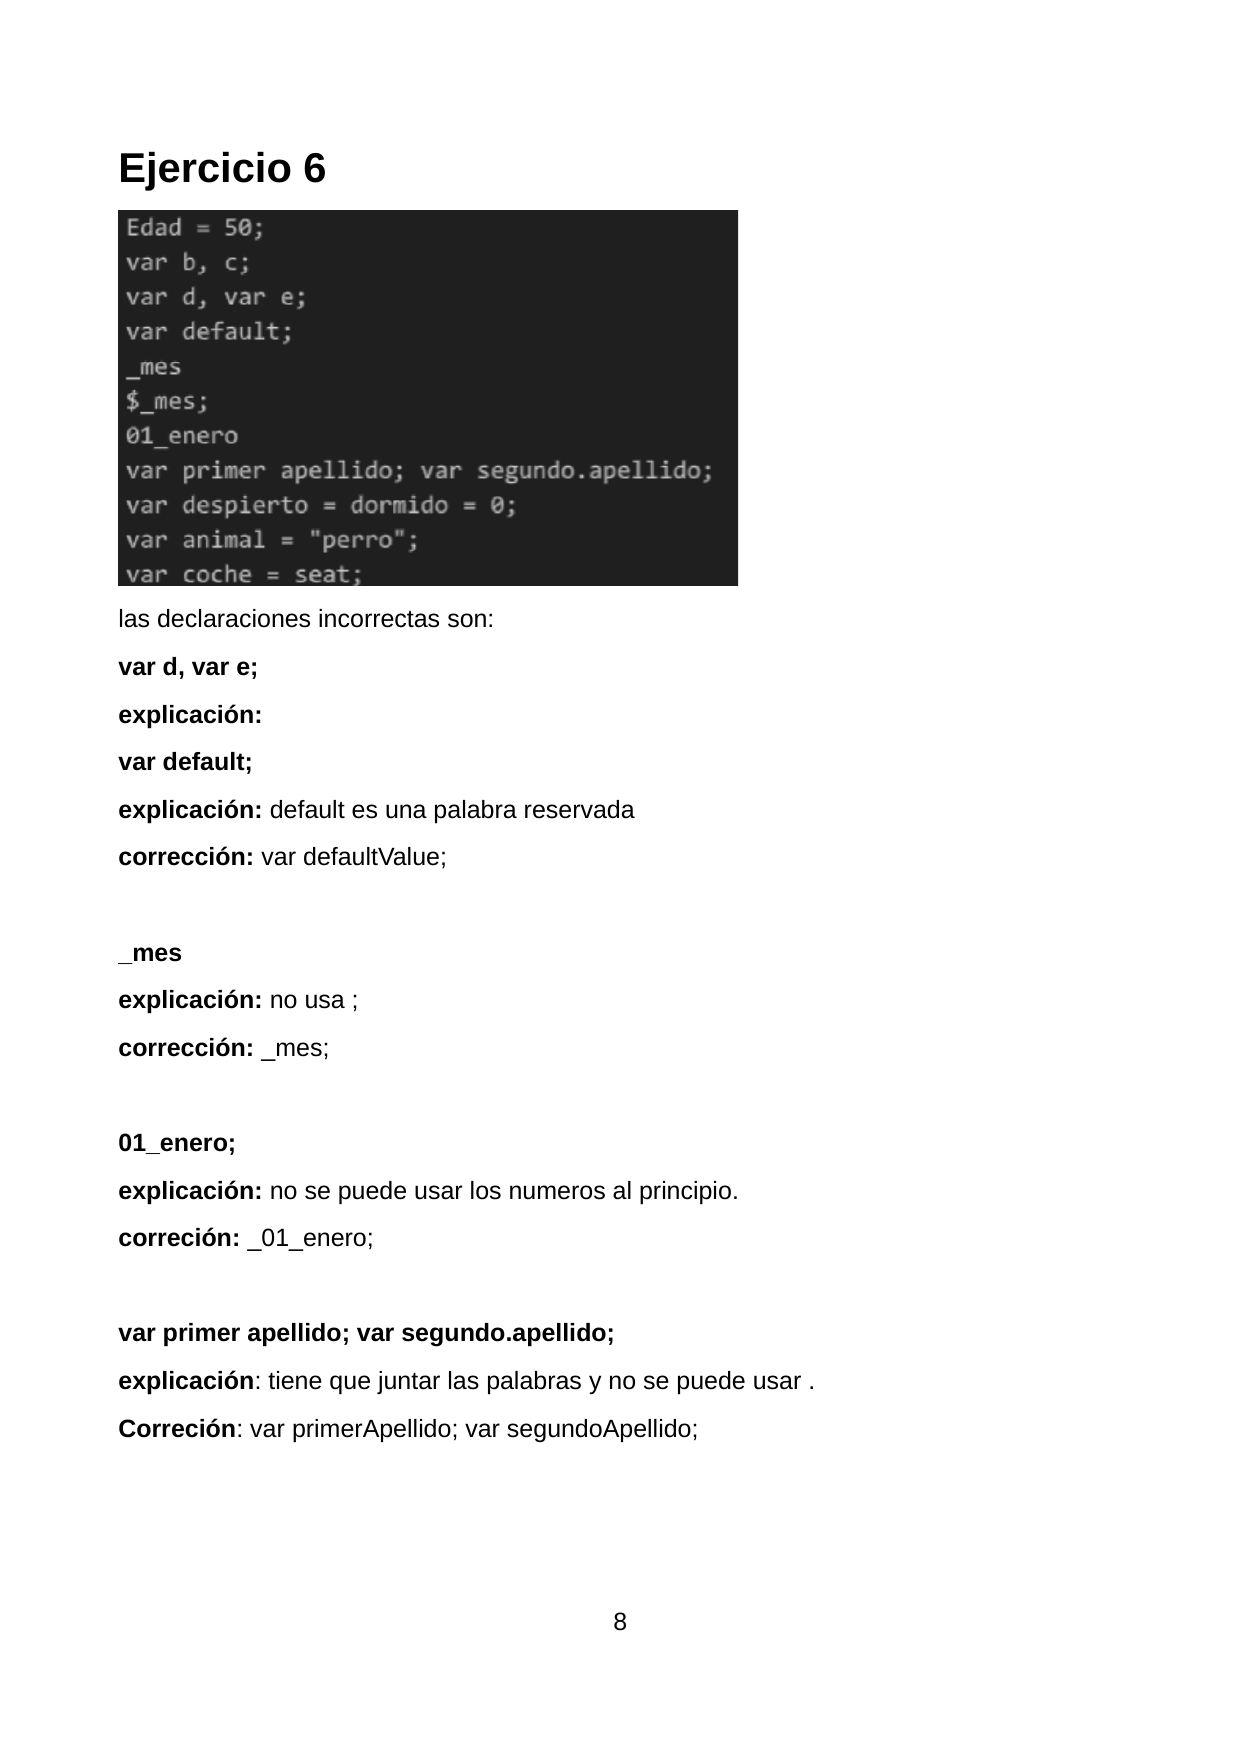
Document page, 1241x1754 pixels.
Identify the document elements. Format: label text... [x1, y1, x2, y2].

text _mes [118, 938, 1122, 966]
text explicación: no usa ; [118, 985, 1122, 1014]
text explicación: tiene que juntar las palabras y no se puede usar . [118, 1366, 1122, 1395]
subtitle Ejercicio 6 [118, 143, 1122, 191]
text explicación: default es una palabra reservada [118, 795, 1122, 823]
text 01_enero; [118, 1128, 1122, 1157]
text corrección: var defaultValue; [118, 842, 1122, 871]
text var primer apellido; var segundo.apellido; [118, 1318, 1122, 1347]
picture [118, 210, 739, 586]
text explicación: no se puede usar los numeros al principio. [118, 1176, 1122, 1204]
text las declaraciones incorrectas son: [118, 604, 1122, 633]
text Correción: var primerApellido; var segundoApellido; [118, 1414, 1122, 1442]
text var default; [118, 747, 1122, 776]
text explicación: [118, 699, 1122, 728]
text var d, var e; [118, 652, 1122, 681]
text correción: _01_enero; [118, 1223, 1122, 1252]
text corrección: _mes; [118, 1033, 1122, 1062]
